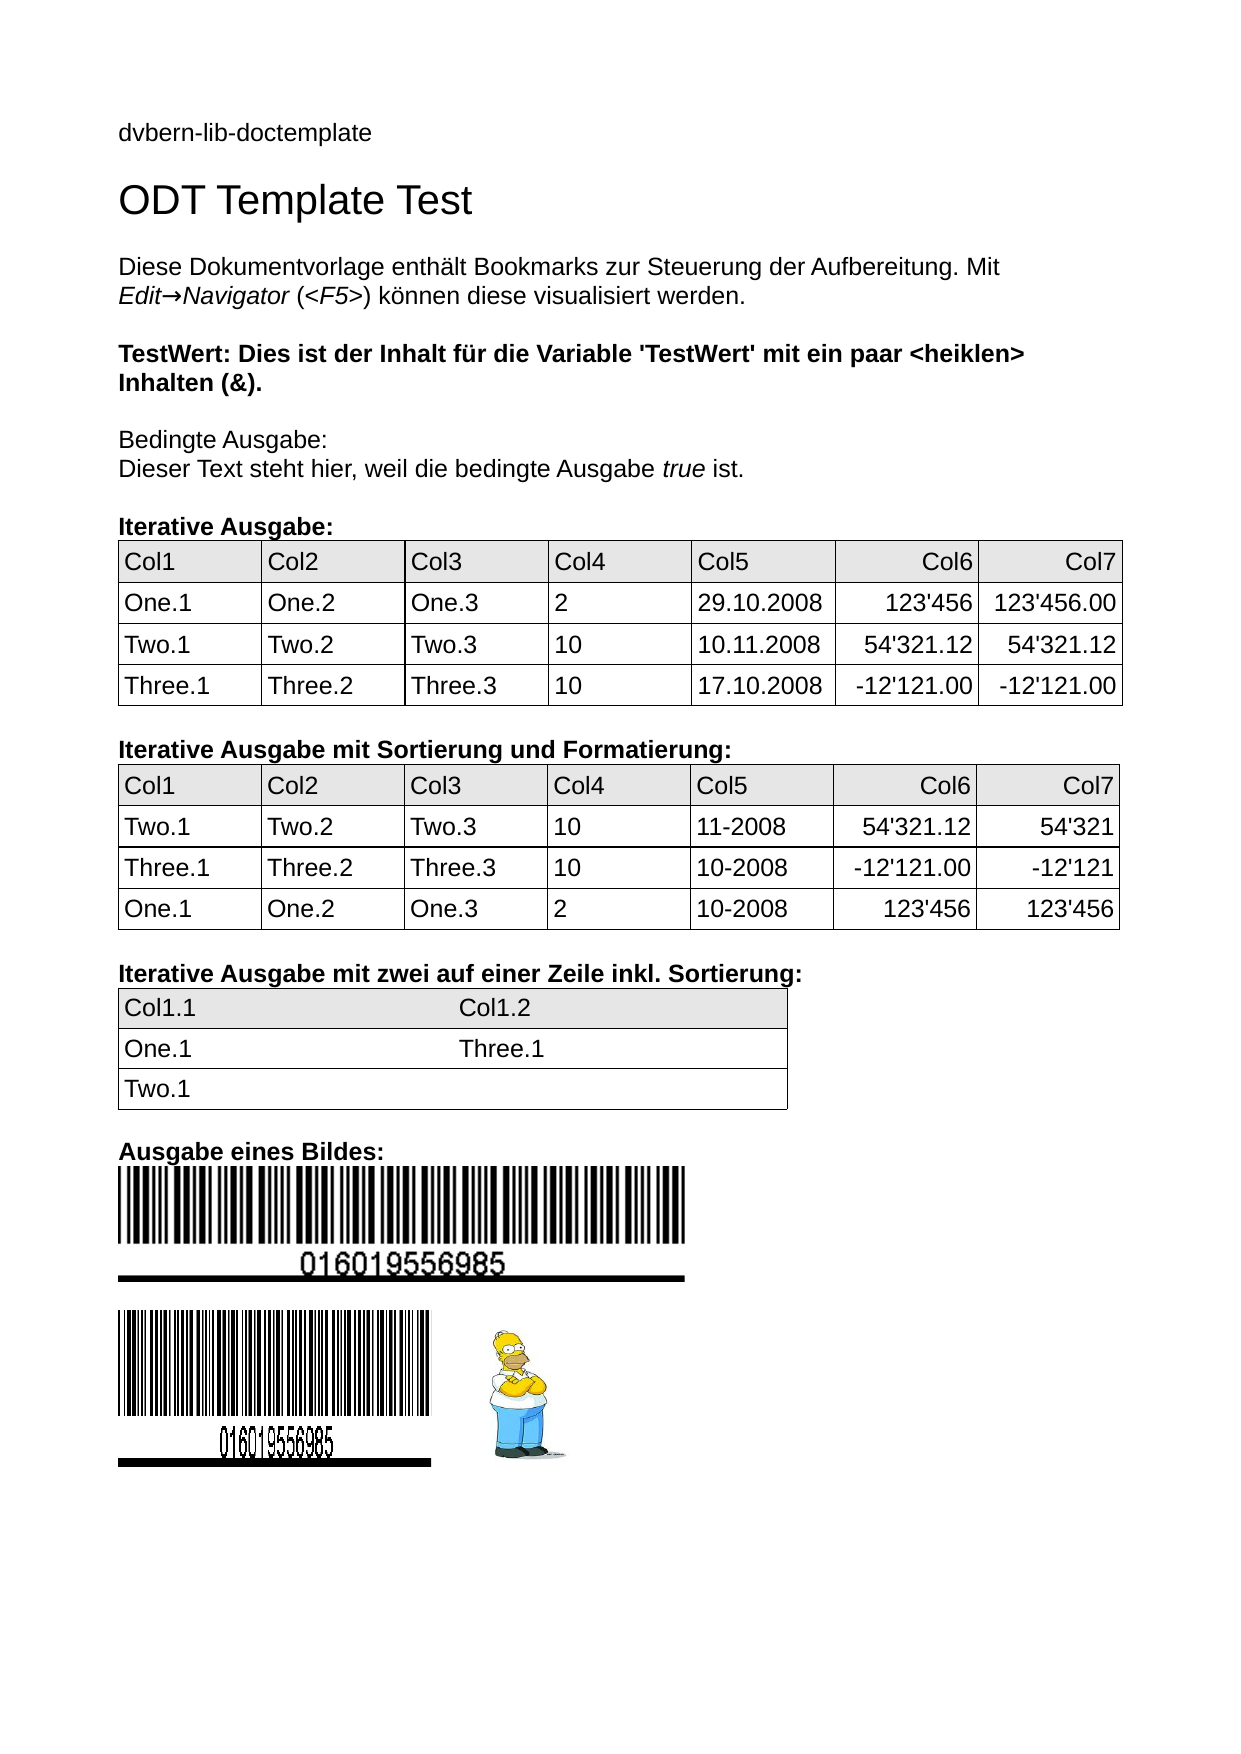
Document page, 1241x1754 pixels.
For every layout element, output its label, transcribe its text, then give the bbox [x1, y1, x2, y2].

table_cell One.1 [119, 889, 261, 929]
table_cell One.1 [119, 1029, 453, 1068]
table_cell Three.2 [262, 665, 404, 705]
table_cell 54'321 [977, 806, 1119, 846]
table_cell 17.10.2008 [692, 665, 835, 705]
table_cell 10 [548, 806, 690, 846]
picture [118, 1166, 685, 1282]
table_cell 54'321.12 [979, 624, 1122, 664]
text TestWert: Dies ist der Inhalt für die Variable 'TestWert' mit ein paar <heiklen> Inhalten (&). [118, 339, 1122, 397]
table_header Col6 [834, 765, 976, 805]
table_cell One.2 [262, 889, 404, 929]
text Iterative Ausgabe mit zwei auf einer Zeile inkl. Sortierung: [118, 959, 1122, 987]
table_header Col6 [836, 541, 978, 582]
table_cell Two.3 [406, 624, 548, 664]
table_cell [1120, 846, 1177, 888]
table_header Col5 [691, 765, 833, 805]
table_cell 10-2008 [691, 889, 833, 929]
table_cell Three.3 [406, 665, 548, 705]
table_cell Two.3 [405, 806, 547, 846]
table_cell 11-2008 [691, 806, 833, 846]
table_cell -12'121 [977, 848, 1119, 888]
table_cell 2 [548, 889, 690, 929]
table_header Col1 [119, 541, 261, 582]
table_cell One.3 [406, 583, 548, 623]
table_cell [788, 1028, 1122, 1068]
table_cell Three.1 [119, 665, 261, 705]
table_cell 10-2008 [691, 848, 833, 888]
text dvbern-lib-doctemplate [118, 118, 1122, 147]
table_cell 2 [549, 583, 691, 623]
table_cell [1120, 805, 1177, 846]
table_cell [788, 1068, 1122, 1108]
picture [118, 1310, 432, 1467]
table_cell Three.1 [119, 848, 261, 888]
table_cell 123'456 [834, 889, 976, 929]
table_cell [1123, 582, 1179, 623]
table_cell [1123, 623, 1179, 664]
table_header [788, 988, 1122, 1028]
table_header Col1.2 [453, 989, 787, 1028]
table_cell -12'121.00 [836, 665, 978, 705]
table_cell Three.1 [453, 1029, 787, 1068]
table_cell Two.1 [119, 1069, 453, 1108]
table_header [1120, 764, 1177, 805]
text Diese Dokumentvorlage enthält Bookmarks zur Steuerung der Aufbereitung. Mit Edit→Navigator (<F5>) können diese visualisiert werden. [118, 252, 1122, 310]
table_cell -12'121.00 [979, 665, 1122, 705]
text ODT Template Test [118, 176, 1122, 223]
table_header Col1 [119, 765, 261, 805]
table_cell [1123, 664, 1179, 705]
table_header Col2 [262, 541, 404, 582]
table_cell Three.3 [405, 848, 547, 888]
table_header Col4 [549, 541, 691, 582]
text Iterative Ausgabe mit Sortierung und Formatierung: [118, 735, 1122, 764]
text Iterative Ausgabe: [118, 512, 1122, 540]
text Dieser Text steht hier, weil die bedingte Ausgabe true ist. [118, 454, 1122, 483]
table_cell Two.1 [119, 806, 261, 846]
table_cell Two.2 [262, 624, 404, 664]
table_cell 54'321.12 [834, 806, 976, 846]
table_cell One.2 [262, 583, 404, 623]
table_cell Three.2 [262, 848, 404, 888]
table_cell 123'456 [836, 583, 978, 623]
table_header Col5 [692, 541, 835, 582]
text Bedingte Ausgabe: [118, 425, 1122, 454]
table_cell Two.1 [119, 624, 261, 664]
table_cell 10 [548, 848, 690, 888]
table_cell One.3 [405, 889, 547, 929]
table_cell [1120, 888, 1177, 929]
table_header Col7 [979, 541, 1122, 582]
table_cell -12'121.00 [834, 848, 976, 888]
table_header Col3 [405, 765, 547, 805]
table_cell 54'321.12 [836, 624, 978, 664]
table_cell 29.10.2008 [692, 583, 835, 623]
table_header Col2 [262, 765, 404, 805]
table_cell 123'456 [977, 889, 1119, 929]
table_header [1123, 540, 1179, 582]
text Ausgabe eines Bildes: [118, 1137, 1122, 1166]
table_cell 123'456.00 [979, 583, 1122, 623]
table_header Col4 [548, 765, 690, 805]
table_cell [453, 1069, 787, 1108]
picture [438, 1310, 595, 1467]
table_cell Two.2 [262, 806, 404, 846]
table_header Col7 [977, 765, 1119, 805]
table_cell 10 [549, 665, 691, 705]
table_header Col3 [406, 541, 548, 582]
table_cell 10.11.2008 [692, 624, 835, 664]
table_cell One.1 [119, 583, 261, 623]
table_cell 10 [549, 624, 691, 664]
table_header Col1.1 [119, 989, 453, 1028]
